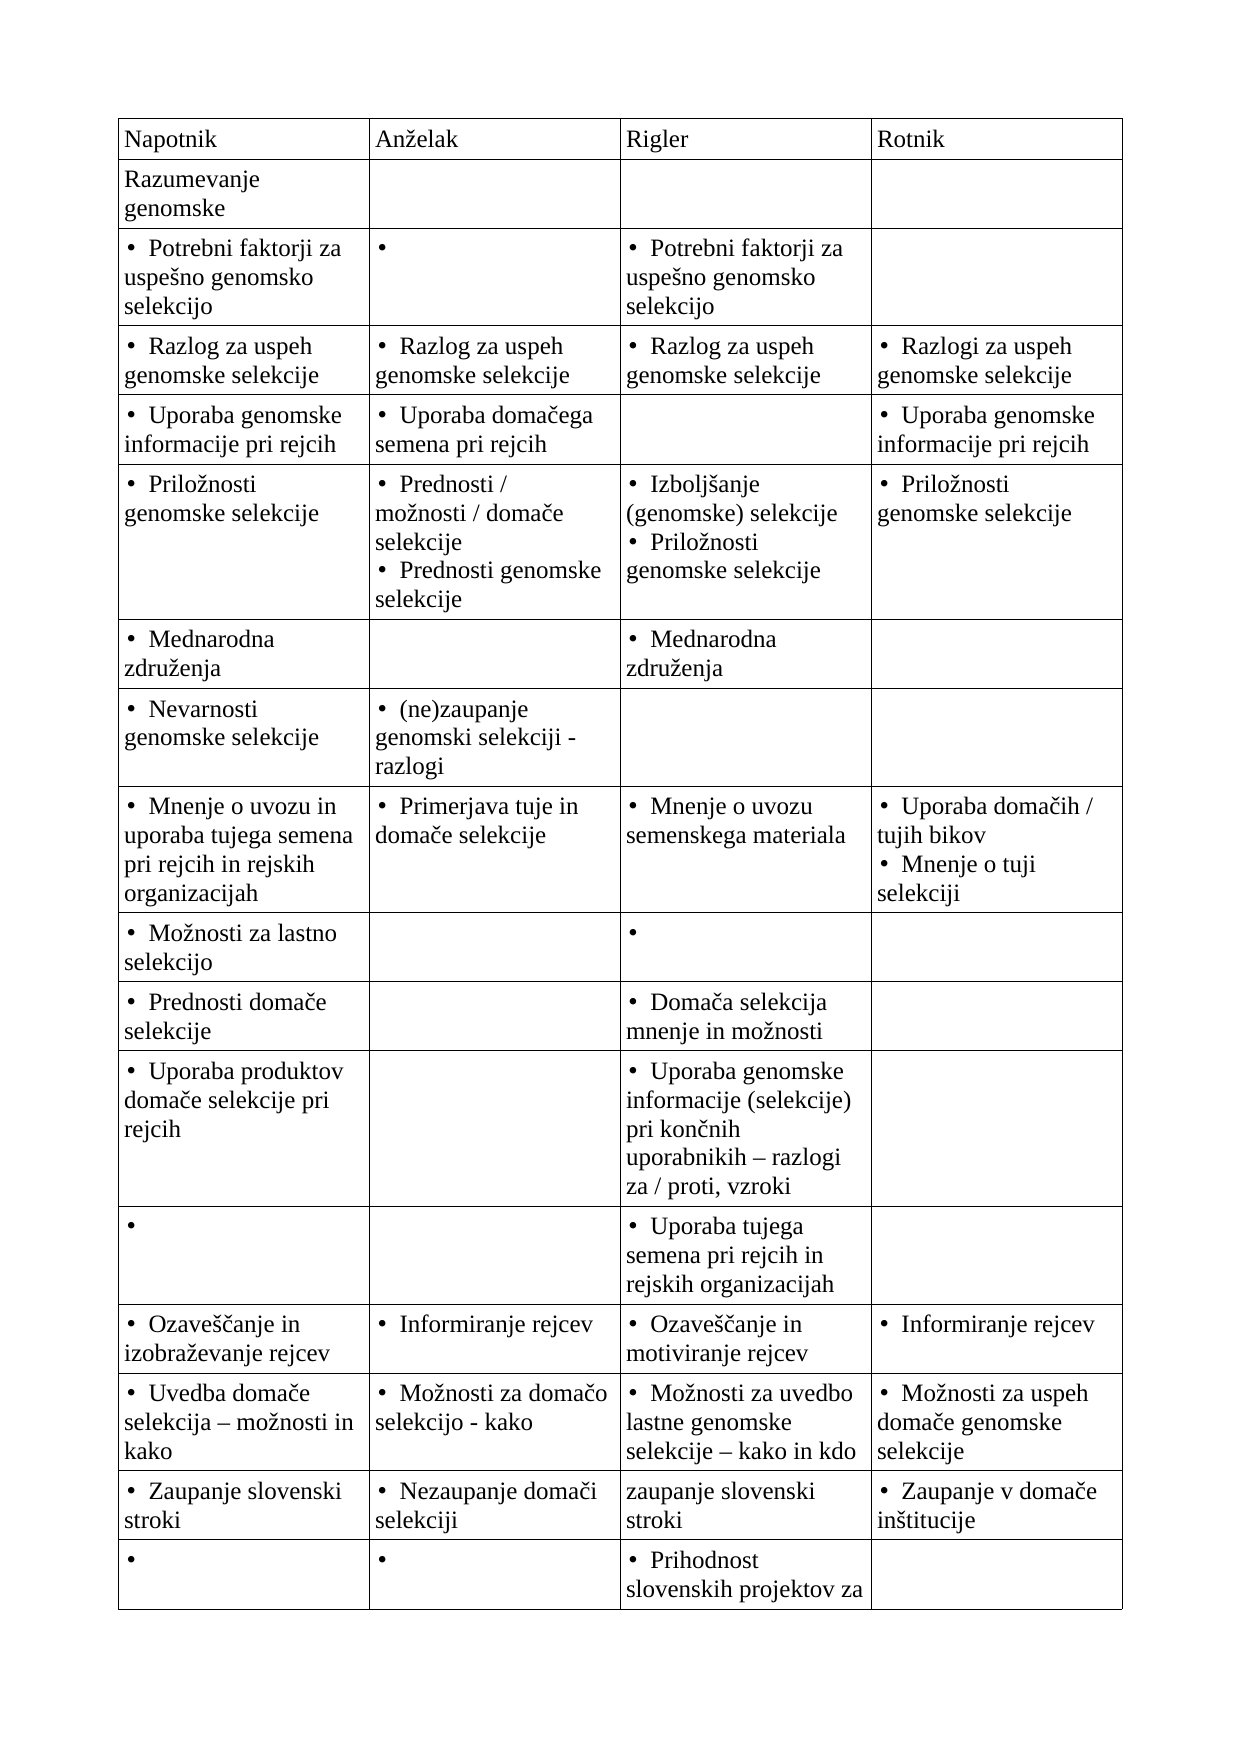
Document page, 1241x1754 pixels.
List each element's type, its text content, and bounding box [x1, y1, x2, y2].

table_cell [119, 1540, 369, 1608]
table_cell Razlog za uspeh genomske selekcije [370, 326, 620, 394]
table_cell Ozaveščanje in izobraževanje rejcev [119, 1305, 369, 1372]
table_cell Uporaba genomske informacije pri rejcih [119, 395, 369, 463]
table_cell Uporaba produktov domače selekcije pri rejcih [119, 1051, 369, 1206]
table_cell Uporaba tujega semena pri rejcih in rejskih organizacijah [621, 1207, 871, 1303]
table_cell [621, 913, 871, 981]
table_cell Izboljšanje (genomske) selekcije Priložnosti genomske selekcije [621, 465, 871, 619]
table_cell Možnosti za uvedbo lastne genomske selekcije – kako in kdo [621, 1374, 871, 1470]
table_cell Možnosti za uspeh domače genomske selekcije [872, 1374, 1122, 1470]
table_cell zaupanje slovenski stroki [621, 1471, 871, 1539]
table_cell Razlog za uspeh genomske selekcije [621, 326, 871, 394]
table_cell Potrebni faktorji za uspešno genomsko selekcijo [119, 229, 369, 325]
table_cell Priložnosti genomske selekcije [119, 465, 369, 619]
table_cell Razlog za uspeh genomske selekcije [119, 326, 369, 394]
table_cell [872, 1051, 1122, 1206]
table_cell Priložnosti genomske selekcije [872, 465, 1122, 619]
table_cell Informiranje rejcev [872, 1305, 1122, 1372]
table_cell [621, 160, 871, 227]
table_cell [872, 229, 1122, 325]
table_cell [370, 1051, 620, 1206]
table_cell Razumevanje genomske [119, 160, 369, 227]
table_cell Možnosti za domačo selekcijo - kako [370, 1374, 620, 1470]
table_cell [370, 982, 620, 1050]
table_cell Ozaveščanje in motiviranje rejcev [621, 1305, 871, 1372]
table_cell Nezaupanje domači selekciji [370, 1471, 620, 1539]
table_cell Mnenje o uvozu semenskega materiala [621, 787, 871, 912]
table_cell [621, 689, 871, 786]
table_cell [872, 1540, 1122, 1608]
table_cell [872, 689, 1122, 786]
table_cell Mnenje o uvozu in uporaba tujega semena pri rejcih in rejskih organizacijah [119, 787, 369, 912]
table_cell Uporaba genomske informacije pri rejcih [872, 395, 1122, 463]
table_cell Uvedba domače selekcija – možnosti in kako [119, 1374, 369, 1470]
table_cell Zaupanje v domače inštitucije [872, 1471, 1122, 1539]
table_cell Mednarodna združenja [119, 620, 369, 688]
table_header Rotnik [872, 119, 1122, 158]
table_cell [370, 913, 620, 981]
table_cell [872, 1207, 1122, 1303]
table_cell [370, 620, 620, 688]
table_cell Mednarodna združenja [621, 620, 871, 688]
table_cell Prihodnost slovenskih projektov za [621, 1540, 871, 1608]
table_cell [119, 1207, 369, 1303]
table_cell Domača selekcija mnenje in možnosti [621, 982, 871, 1050]
table_cell [621, 395, 871, 463]
table_header Anželak [370, 119, 620, 158]
table_cell Primerjava tuje in domače selekcije [370, 787, 620, 912]
table_cell Nevarnosti genomske selekcije [119, 689, 369, 786]
table_cell [370, 229, 620, 325]
table_cell Uporaba domačih / tujih bikov Mnenje o tuji selekciji [872, 787, 1122, 912]
table_cell Možnosti za lastno selekcijo [119, 913, 369, 981]
table_cell [872, 160, 1122, 227]
table_cell Prednosti domače selekcije [119, 982, 369, 1050]
table_cell Uporaba genomske informacije (selekcije) pri končnih uporabnikih – razlogi za / proti, vzroki [621, 1051, 871, 1206]
table_cell Zaupanje slovenski stroki [119, 1471, 369, 1539]
table_cell Prednosti / možnosti / domače selekcije Prednosti genomske selekcije [370, 465, 620, 619]
table_header Rigler [621, 119, 871, 158]
table_cell Razlogi za uspeh genomske selekcije [872, 326, 1122, 394]
table_cell Informiranje rejcev [370, 1305, 620, 1372]
table_cell Potrebni faktorji za uspešno genomsko selekcijo [621, 229, 871, 325]
table_cell Uporaba domačega semena pri rejcih [370, 395, 620, 463]
table_cell [872, 913, 1122, 981]
table_cell (ne)zaupanje genomski selekciji - razlogi [370, 689, 620, 786]
table_cell [370, 1207, 620, 1303]
table_cell [872, 620, 1122, 688]
table_cell [370, 1540, 620, 1608]
table_cell [872, 982, 1122, 1050]
table_header Napotnik [119, 119, 369, 158]
table_cell [370, 160, 620, 227]
